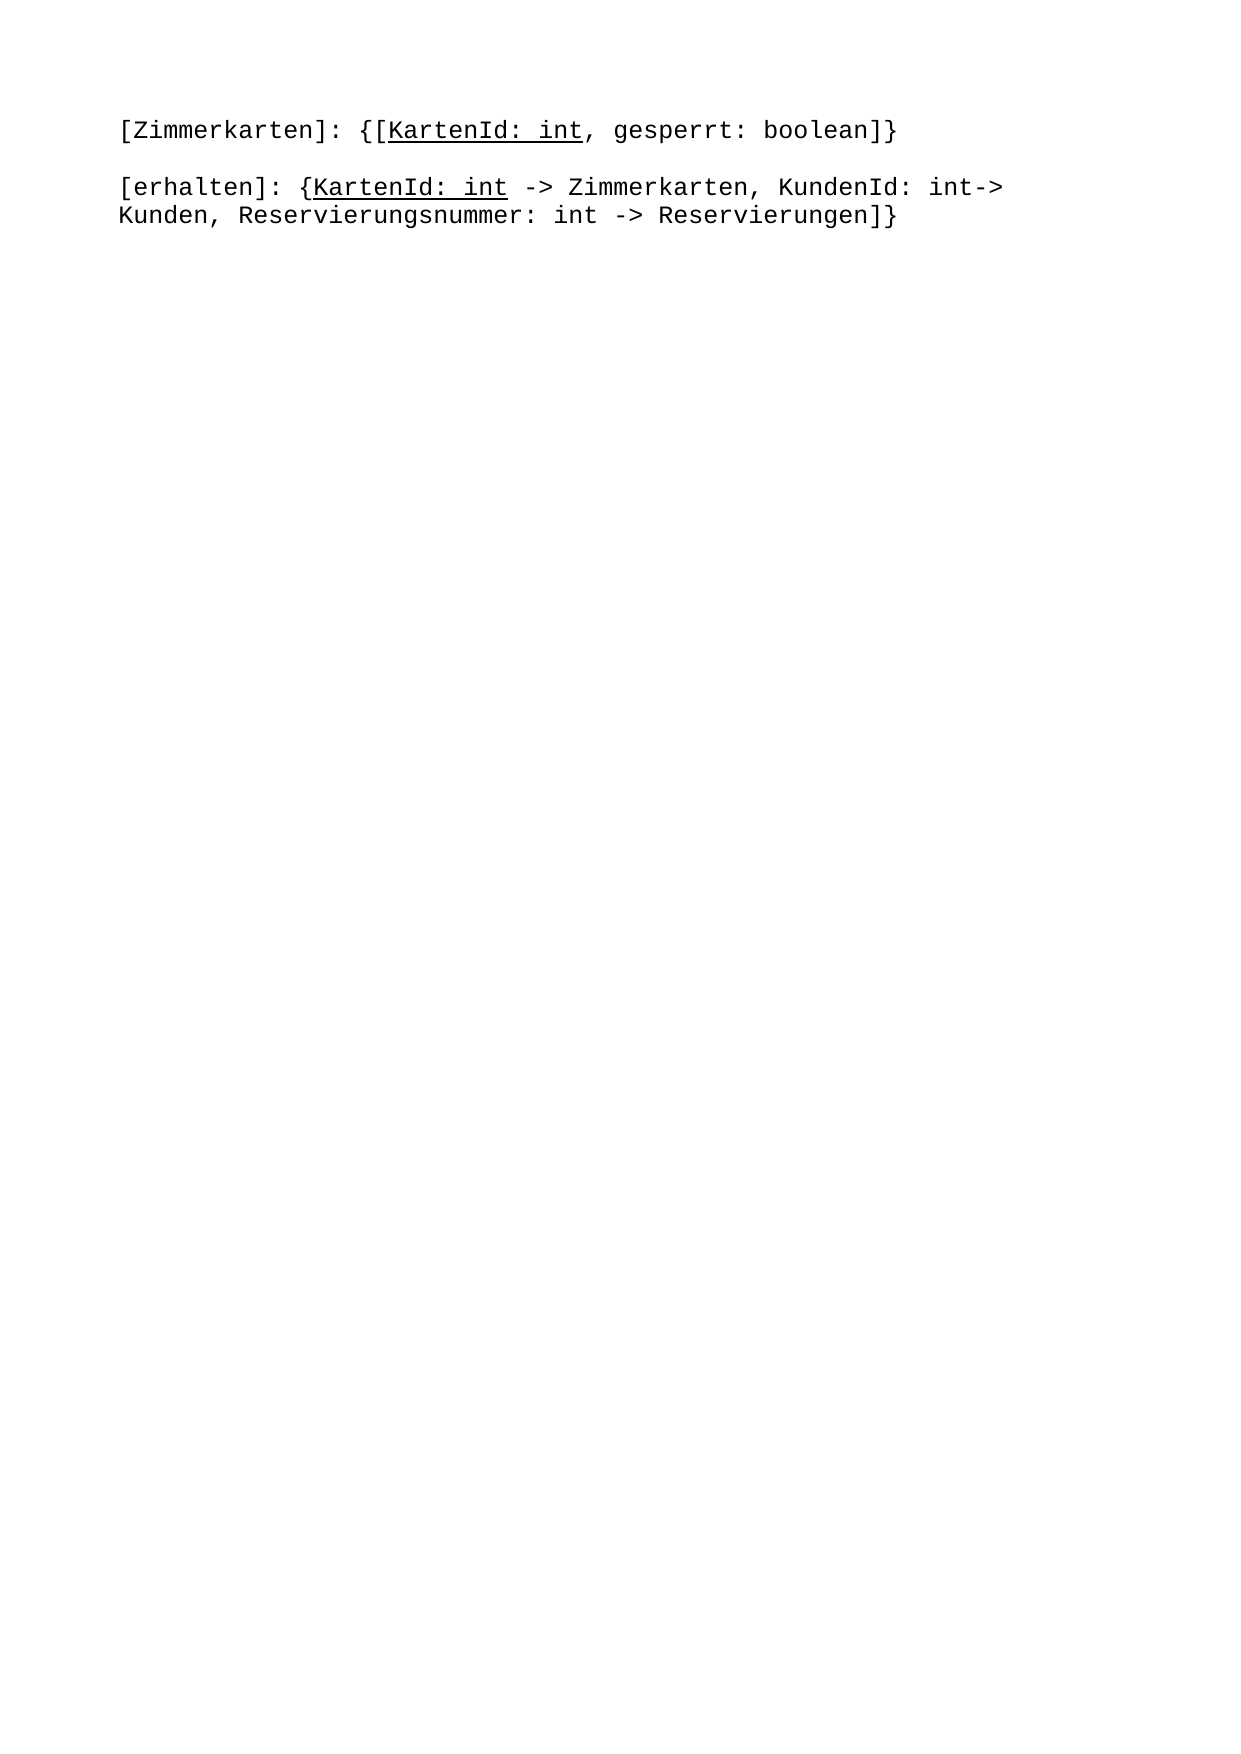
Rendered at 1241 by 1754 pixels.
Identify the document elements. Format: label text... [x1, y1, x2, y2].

text [erhalten]: {KartenId: int -> Zimmerkarten, KundenId: int-> Kunden, Reservierungsnummer: int -> Reservierungen]} [118, 175, 1122, 231]
text [Zimmerkarten]: {[KartenId: int, gesperrt: boolean]} [118, 118, 1122, 146]
